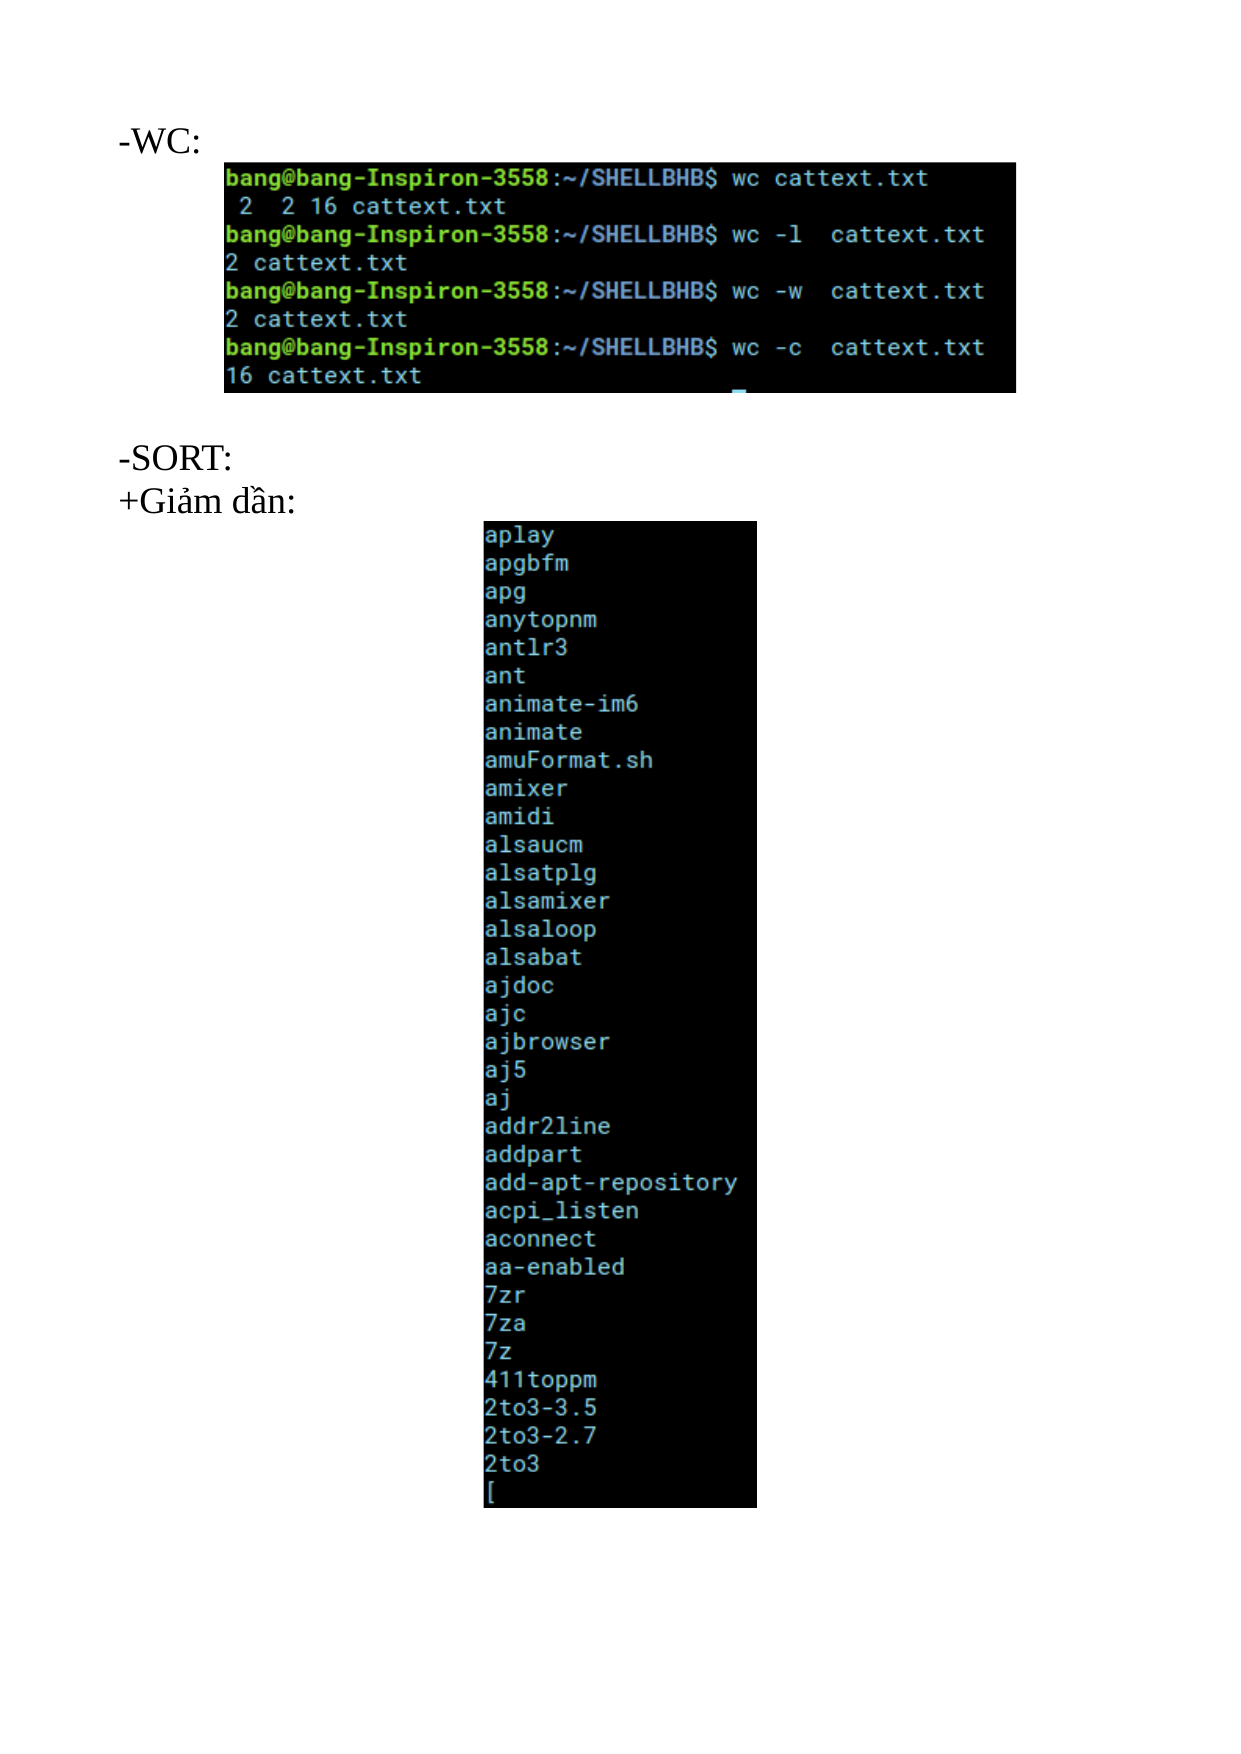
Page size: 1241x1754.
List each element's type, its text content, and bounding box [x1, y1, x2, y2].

picture [483, 521, 757, 1508]
text +Giảm dần: [118, 479, 1122, 522]
text -SORT: [118, 436, 1122, 479]
text -WC: [118, 118, 1122, 161]
picture [224, 161, 1017, 393]
